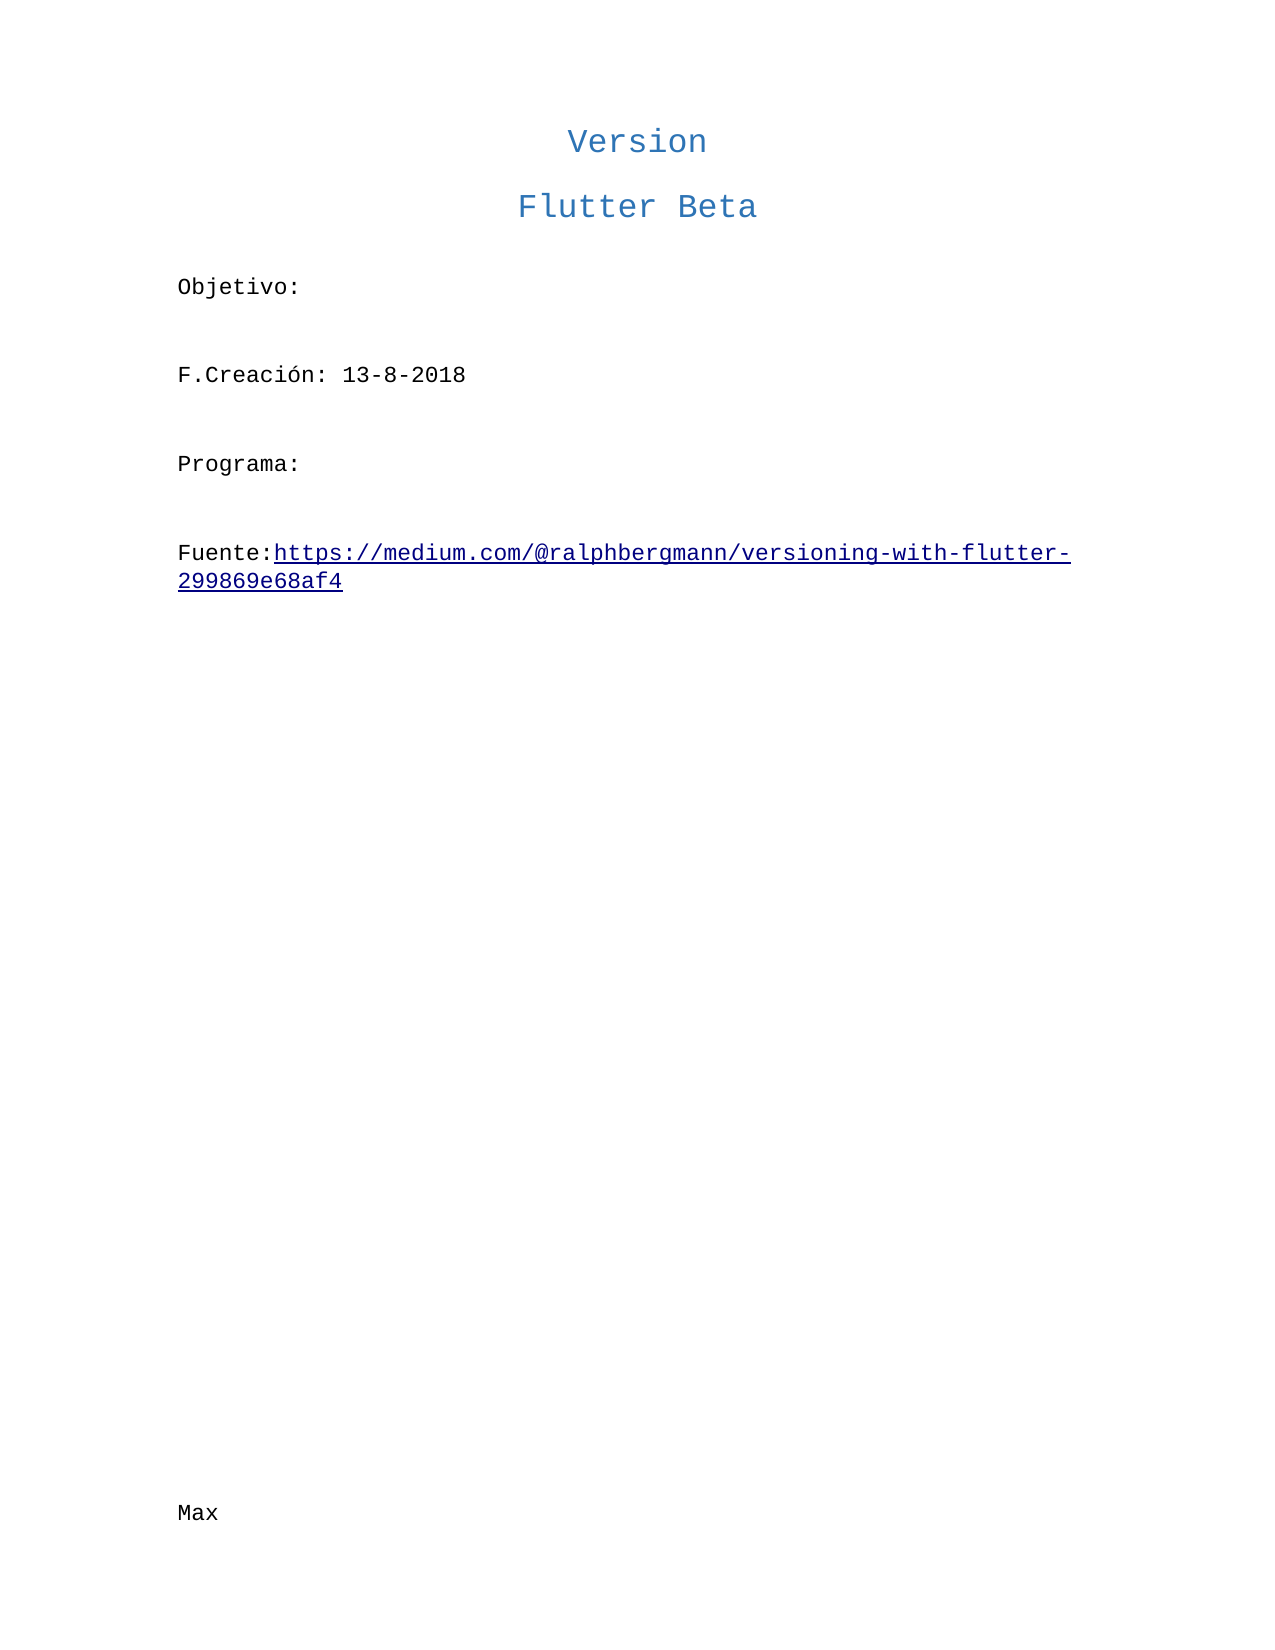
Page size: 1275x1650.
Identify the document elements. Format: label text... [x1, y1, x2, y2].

text Fuente:https://medium.com/@ralphbergmann/versioning-with-flutter-299869e68af4 [177, 541, 1098, 595]
subtitle Version [177, 125, 1098, 163]
text Max [177, 1501, 1098, 1527]
subtitle Flutter Beta [177, 190, 1098, 228]
text Objetivo: [177, 275, 1098, 301]
text F.Creación: 13-8-2018 [177, 364, 1098, 390]
text Programa: [177, 452, 1098, 478]
